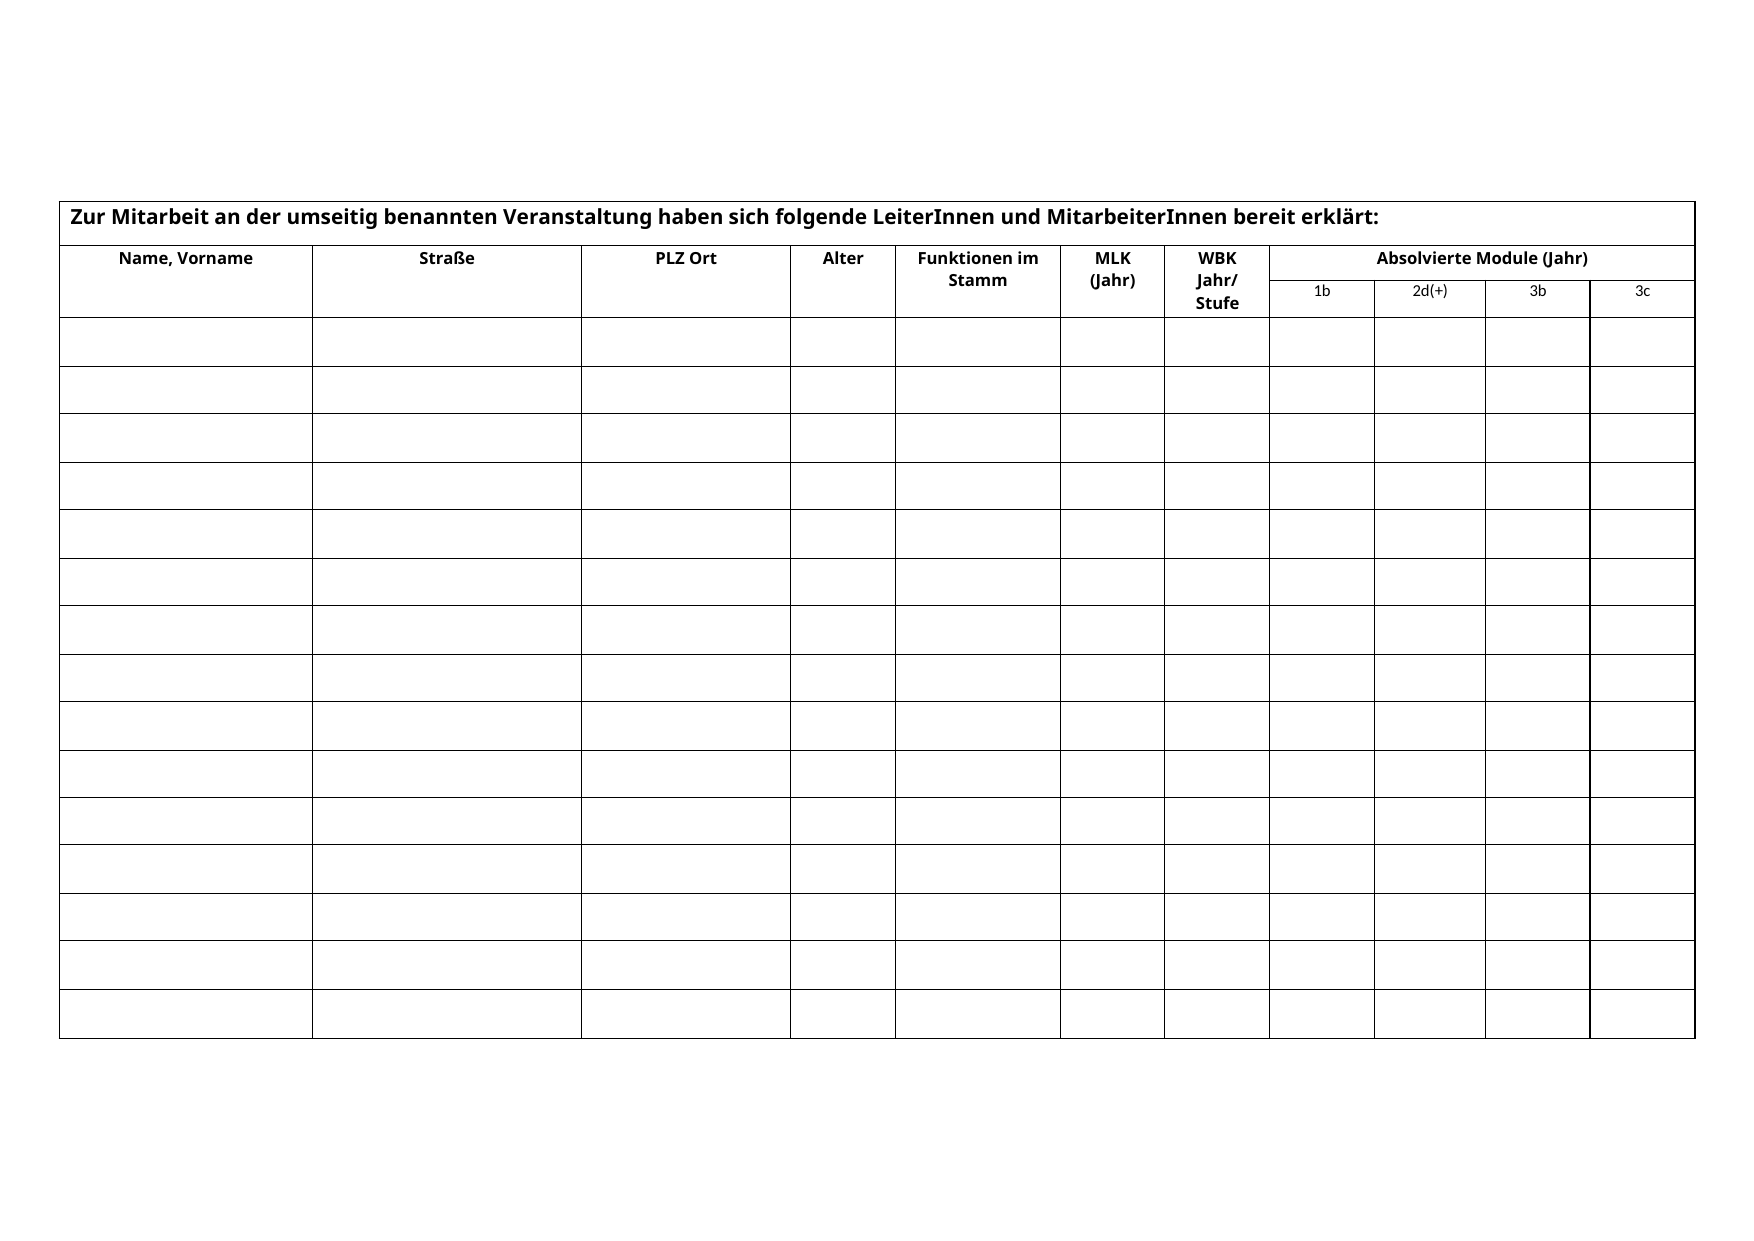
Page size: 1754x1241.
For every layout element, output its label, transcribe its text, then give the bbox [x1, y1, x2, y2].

table_cell [1486, 318, 1589, 366]
table_cell [1375, 559, 1485, 605]
table_cell [1375, 606, 1485, 654]
table_cell [1165, 414, 1269, 462]
table_cell MLK (Jahr) [1061, 246, 1164, 317]
table_cell [60, 798, 312, 843]
table_cell 3c [1591, 281, 1694, 317]
table_cell [1270, 894, 1374, 939]
table_cell [582, 845, 790, 893]
table_cell [896, 367, 1060, 413]
table_cell [1375, 463, 1485, 509]
table_cell [791, 510, 895, 558]
table_cell [1591, 751, 1694, 797]
table_cell [791, 463, 895, 509]
table_cell [896, 941, 1060, 989]
table_cell [60, 990, 312, 1038]
table_cell [1270, 559, 1374, 605]
table_cell [313, 702, 581, 750]
table_cell [582, 751, 790, 797]
table_cell [1061, 655, 1164, 701]
table_cell [313, 463, 581, 509]
table_cell [1270, 606, 1374, 654]
table_cell [582, 510, 790, 558]
table_cell [1375, 990, 1485, 1038]
table_cell [1375, 414, 1485, 462]
table_cell WBK Jahr/Stufe [1165, 246, 1269, 317]
table_cell [1591, 318, 1694, 366]
table_cell [1165, 990, 1269, 1038]
table_cell Alter [791, 246, 895, 317]
table_cell [60, 941, 312, 989]
table_cell [1591, 894, 1694, 939]
table_cell [60, 655, 312, 701]
table_cell [582, 990, 790, 1038]
table_cell [582, 318, 790, 366]
table_cell 2d(+) [1375, 281, 1485, 317]
table_cell [582, 414, 790, 462]
table_cell [1270, 990, 1374, 1038]
table_cell [1486, 463, 1589, 509]
table_cell [1165, 510, 1269, 558]
table_cell [313, 894, 581, 939]
table_cell [1061, 798, 1164, 843]
table_cell [1375, 318, 1485, 366]
table_cell [1375, 941, 1485, 989]
table_cell [791, 798, 895, 843]
table_cell [791, 367, 895, 413]
table_cell [60, 510, 312, 558]
table_cell 3b [1486, 281, 1589, 317]
table_cell [313, 414, 581, 462]
table_cell [1061, 845, 1164, 893]
table_cell [1165, 894, 1269, 939]
table_cell [1375, 510, 1485, 558]
table_cell [896, 845, 1060, 893]
table_cell [1591, 463, 1694, 509]
table_cell [791, 702, 895, 750]
table_cell [313, 655, 581, 701]
table_cell [582, 463, 790, 509]
table_cell [1486, 798, 1589, 843]
table_cell [791, 990, 895, 1038]
table_cell [313, 510, 581, 558]
table_cell [60, 894, 312, 939]
table_cell [313, 559, 581, 605]
table_cell [582, 655, 790, 701]
table_cell [1061, 702, 1164, 750]
table_cell [1165, 798, 1269, 843]
table_cell [1591, 510, 1694, 558]
table_cell [896, 655, 1060, 701]
table_cell [791, 414, 895, 462]
table_cell [791, 894, 895, 939]
table_cell [1375, 894, 1485, 939]
table_cell [1486, 845, 1589, 893]
table_cell [1061, 751, 1164, 797]
table_cell [1375, 367, 1485, 413]
table_cell 1b [1270, 281, 1374, 317]
table_cell [313, 798, 581, 843]
table_header Zur Mitarbeit an der umseitig benannten Veranstaltung haben sich folgende LeiterInnen und MitarbeiterInnen bereit erklärt: [60, 202, 1694, 245]
table_cell [896, 990, 1060, 1038]
table_cell [1486, 941, 1589, 989]
table_cell [1375, 751, 1485, 797]
table_cell [1591, 655, 1694, 701]
table_cell [1165, 941, 1269, 989]
table_cell [1165, 655, 1269, 701]
table_cell [1165, 463, 1269, 509]
table_cell [1591, 941, 1694, 989]
table_cell [1375, 845, 1485, 893]
table_cell [1486, 894, 1589, 939]
table_cell [1591, 702, 1694, 750]
table_cell [1486, 510, 1589, 558]
table_cell [60, 845, 312, 893]
table_cell [1165, 318, 1269, 366]
table_cell [791, 606, 895, 654]
table_cell [791, 845, 895, 893]
table_cell [60, 367, 312, 413]
table_cell [1486, 655, 1589, 701]
table_cell [1486, 367, 1589, 413]
table_cell [313, 751, 581, 797]
table_cell [1270, 367, 1374, 413]
table_cell [1061, 894, 1164, 939]
table_cell [582, 702, 790, 750]
table_cell [313, 941, 581, 989]
table_cell [1591, 559, 1694, 605]
table_cell [1270, 463, 1374, 509]
table_cell [896, 894, 1060, 939]
table_cell [582, 367, 790, 413]
table_cell [1486, 414, 1589, 462]
table_cell [1270, 751, 1374, 797]
table_cell [60, 414, 312, 462]
table_cell [896, 798, 1060, 843]
table_cell [60, 606, 312, 654]
table_cell [1165, 367, 1269, 413]
table_cell [1270, 845, 1374, 893]
table_cell [1165, 702, 1269, 750]
table_cell [60, 463, 312, 509]
table_cell [791, 655, 895, 701]
table_cell [582, 559, 790, 605]
table_cell [896, 414, 1060, 462]
table_cell [896, 463, 1060, 509]
table_cell [1270, 510, 1374, 558]
table_cell [896, 606, 1060, 654]
table_cell [1165, 845, 1269, 893]
table_cell [313, 367, 581, 413]
table_cell [1375, 702, 1485, 750]
table_cell [313, 318, 581, 366]
table_cell [791, 941, 895, 989]
table_cell PLZ Ort [582, 246, 790, 317]
table_cell [791, 318, 895, 366]
table_cell [582, 606, 790, 654]
table_cell [1375, 798, 1485, 843]
table_cell Absolvierte Module (Jahr) [1270, 246, 1694, 279]
table_cell [60, 702, 312, 750]
table_cell [1165, 751, 1269, 797]
table_cell [1486, 559, 1589, 605]
table_cell [1270, 798, 1374, 843]
table_cell [1061, 414, 1164, 462]
table_cell [1061, 510, 1164, 558]
table_cell [313, 845, 581, 893]
table_cell [1270, 414, 1374, 462]
table_cell [1591, 367, 1694, 413]
table_cell [896, 751, 1060, 797]
table_cell [1165, 606, 1269, 654]
table_cell [60, 559, 312, 605]
table_cell [896, 702, 1060, 750]
table_cell [1591, 990, 1694, 1038]
table_cell [1591, 414, 1694, 462]
table_cell [1375, 655, 1485, 701]
table_cell [1270, 655, 1374, 701]
table_cell [582, 894, 790, 939]
table_cell [1165, 559, 1269, 605]
table_cell [1061, 318, 1164, 366]
table_cell [1591, 798, 1694, 843]
table_cell [582, 941, 790, 989]
table_cell [60, 318, 312, 366]
table_cell [1486, 606, 1589, 654]
table_cell [791, 751, 895, 797]
table_cell Name, Vorname [60, 246, 312, 317]
table_cell [1061, 941, 1164, 989]
table_cell [1270, 318, 1374, 366]
table_cell [1061, 559, 1164, 605]
table_cell [1061, 367, 1164, 413]
table_cell [1061, 990, 1164, 1038]
table_cell [791, 559, 895, 605]
table_cell [1486, 990, 1589, 1038]
table_cell [1486, 751, 1589, 797]
table_cell [1591, 606, 1694, 654]
table_cell [1591, 845, 1694, 893]
table_cell [1061, 463, 1164, 509]
table_cell [582, 798, 790, 843]
table_cell [1270, 941, 1374, 989]
table_cell [313, 990, 581, 1038]
table_cell [1486, 702, 1589, 750]
table_cell [896, 559, 1060, 605]
table_cell [60, 751, 312, 797]
table_cell [1270, 702, 1374, 750]
table_cell [1061, 606, 1164, 654]
table_cell [313, 606, 581, 654]
table_cell Funktionen im Stamm [896, 246, 1060, 317]
table_cell Straße [313, 246, 581, 317]
table_cell [896, 318, 1060, 366]
table_cell [896, 510, 1060, 558]
